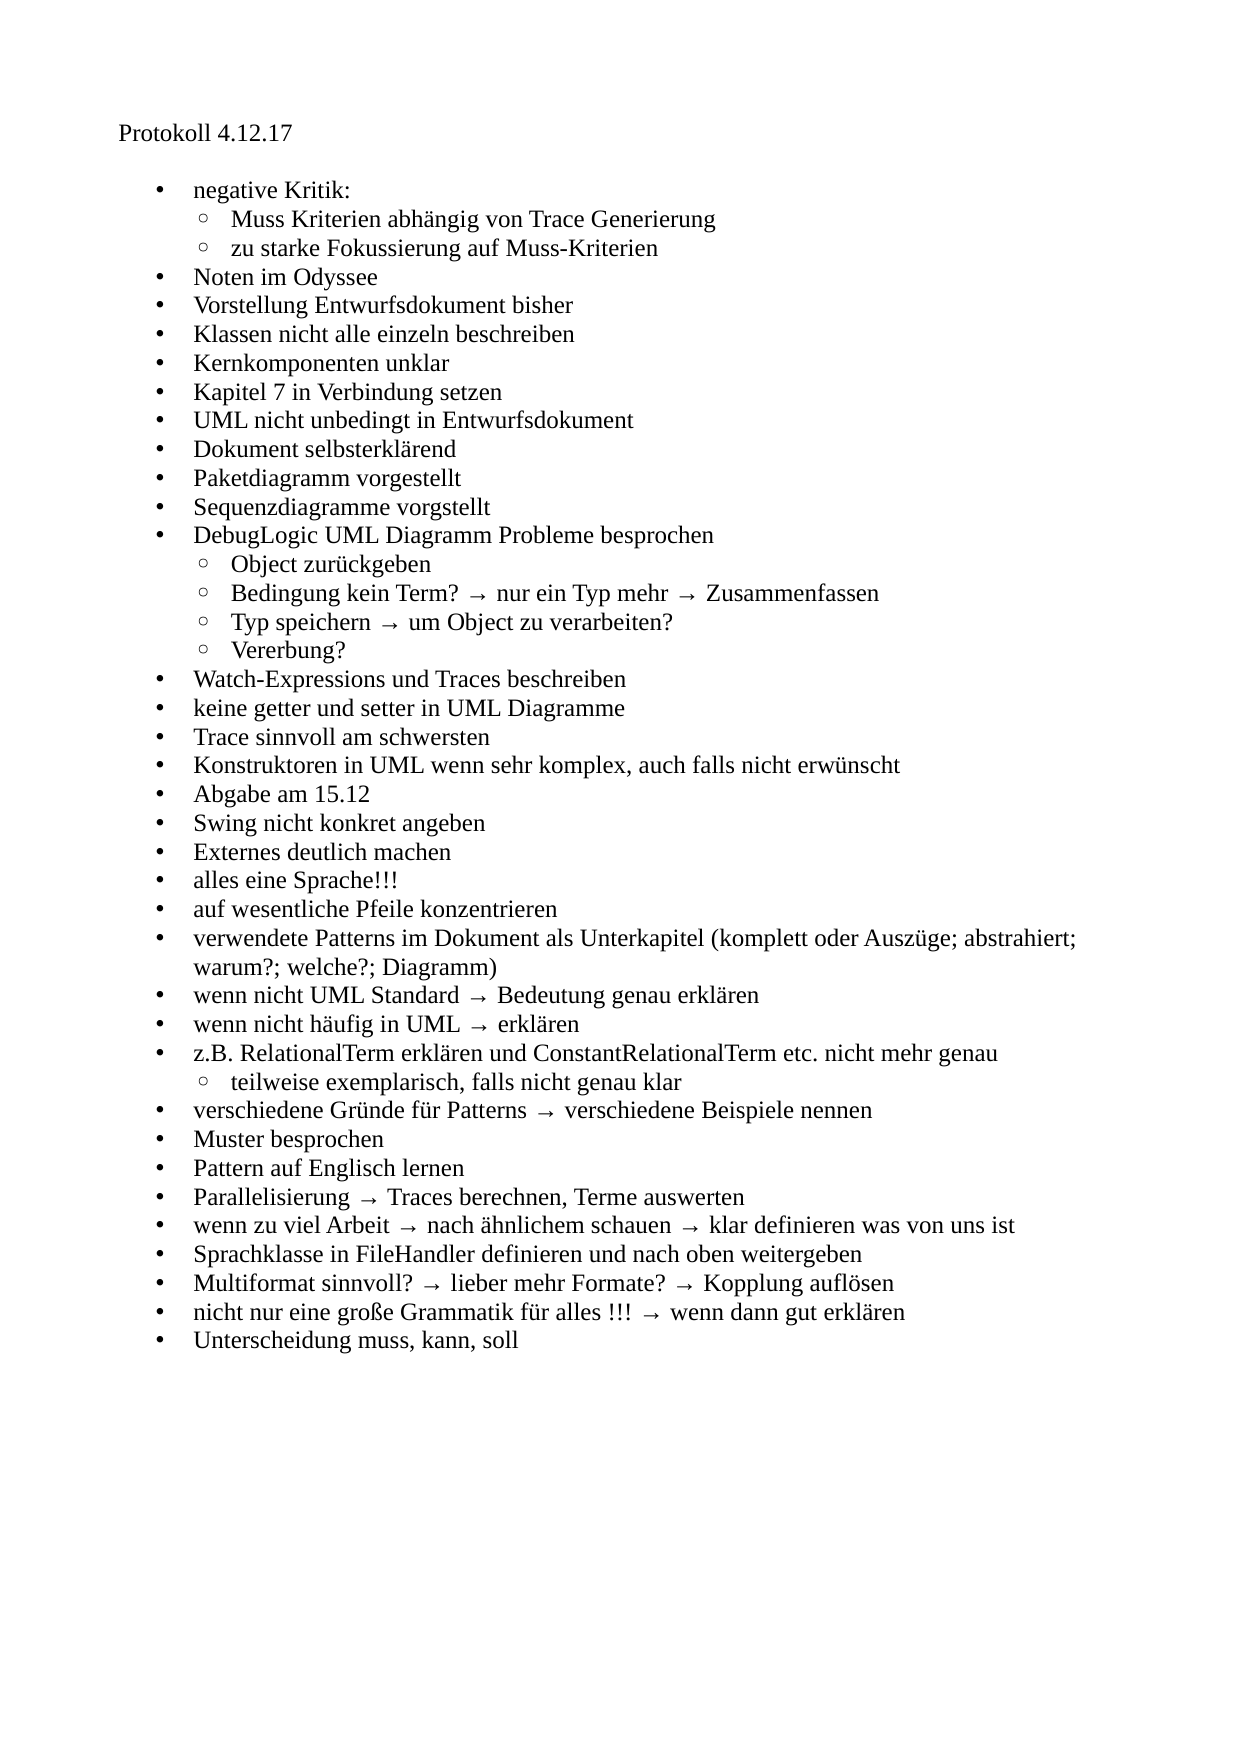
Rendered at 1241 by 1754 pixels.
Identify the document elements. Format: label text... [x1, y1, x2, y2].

list Unterscheidung muss, kann, soll [156, 1326, 1122, 1354]
list wenn nicht UML Standard → Bedeutung genau erklären [156, 981, 1122, 1009]
text Protokoll 4.12.17 [118, 118, 1122, 147]
list Kapitel 7 in Verbindung setzen [156, 377, 1122, 406]
list Sequenzdiagramme vorgstellt [156, 492, 1122, 521]
list Noten im Odyssee [156, 262, 1122, 291]
list negative Kritik: [156, 176, 1122, 204]
list auf wesentliche Pfeile konzentrieren [156, 894, 1122, 923]
list Object zurückgeben [193, 549, 1122, 578]
list wenn nicht häufig in UML → erklären [156, 1009, 1122, 1038]
list zu starke Fokussierung auf Muss-Kriterien [193, 233, 1122, 262]
list Externes deutlich machen [156, 837, 1122, 866]
list Bedingung kein Term? → nur ein Typ mehr → Zusammenfassen [193, 578, 1122, 607]
list keine getter und setter in UML Diagramme [156, 693, 1122, 722]
list Pattern auf Englisch lernen [156, 1153, 1122, 1182]
list Konstruktoren in UML wenn sehr komplex, auch falls nicht erwünscht [156, 751, 1122, 779]
list Abgabe am 15.12 [156, 779, 1122, 808]
list Muss Kriterien abhängig von Trace Generierung [193, 204, 1122, 233]
list Swing nicht konkret angeben [156, 808, 1122, 837]
list alles eine Sprache!!! [156, 866, 1122, 894]
list Muster besprochen [156, 1124, 1122, 1153]
list UML nicht unbedingt in Entwurfsdokument [156, 406, 1122, 434]
list Watch-Expressions und Traces beschreiben [156, 664, 1122, 693]
list nicht nur eine große Grammatik für alles !!! → wenn dann gut erklären [156, 1297, 1122, 1326]
list Klassen nicht alle einzeln beschreiben [156, 319, 1122, 348]
list Vorstellung Entwurfsdokument bisher [156, 291, 1122, 319]
list Kernkomponenten unklar [156, 348, 1122, 377]
list teilweise exemplarisch, falls nicht genau klar [193, 1067, 1122, 1096]
list Trace sinnvoll am schwersten [156, 722, 1122, 751]
list Typ speichern → um Object zu verarbeiten? [193, 607, 1122, 636]
list Dokument selbsterklärend [156, 434, 1122, 463]
list Sprachklasse in FileHandler definieren und nach oben weitergeben [156, 1239, 1122, 1268]
list verwendete Patterns im Dokument als Unterkapitel (komplett oder Auszüge; abstrahiert; warum?; welche?; Diagramm) [156, 923, 1122, 981]
list Paketdiagramm vorgestellt [156, 463, 1122, 492]
list Parallelisierung → Traces berechnen, Terme auswerten [156, 1182, 1122, 1211]
list z.B. RelationalTerm erklären und ConstantRelationalTerm etc. nicht mehr genau [156, 1038, 1122, 1067]
list Multiformat sinnvoll? → lieber mehr Formate? → Kopplung auflösen [156, 1268, 1122, 1297]
list DebugLogic UML Diagramm Probleme besprochen [156, 521, 1122, 549]
list wenn zu viel Arbeit → nach ähnlichem schauen → klar definieren was von uns ist [156, 1211, 1122, 1239]
list verschiedene Gründe für Patterns → verschiedene Beispiele nennen [156, 1096, 1122, 1124]
list Vererbung? [193, 636, 1122, 664]
